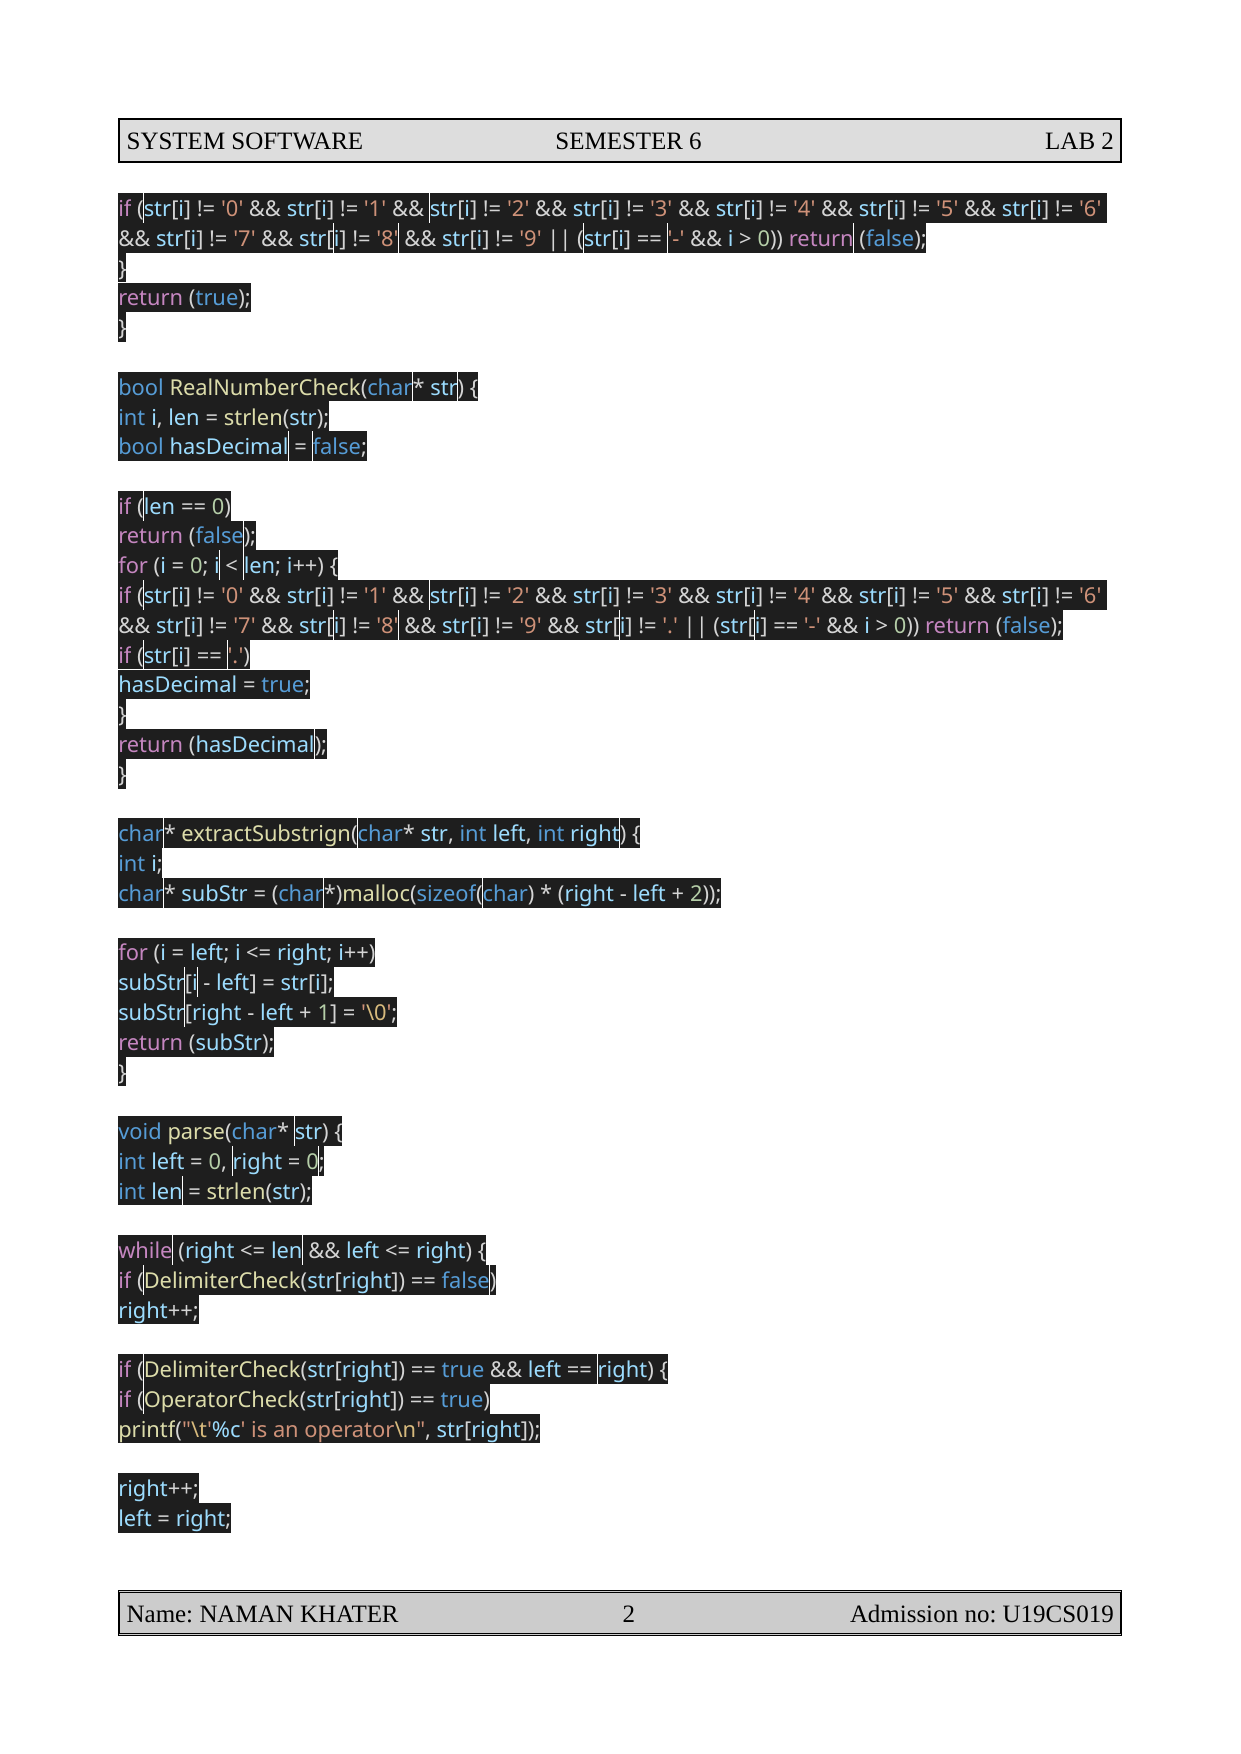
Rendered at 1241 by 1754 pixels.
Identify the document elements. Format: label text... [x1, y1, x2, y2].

text bool hasDecimal = false; [118, 431, 1122, 461]
text if (DelimiterCheck(str[right]) == false) [118, 1265, 1122, 1295]
text if (OperatorCheck(str[right]) == true) [118, 1384, 1122, 1414]
text return (hasDecimal); [118, 729, 1122, 759]
text if (str[i] != '0' && str[i] != '1' && str[i] != '2' && str[i] != '3' && str[i] != '4' && str[i] != '5' && str[i] != '6' && str[i] != '7' && str[i] != '8' && str[i] != '9' && str[i] != '.' || (str[i] == '-' && i > 0)) return (false); [118, 580, 1122, 640]
text subStr[i - left] = str[i]; [118, 967, 1122, 997]
text right++; [118, 1295, 1122, 1324]
text char* extractSubstrign(char* str, int left, int right) { [118, 818, 1122, 848]
text } [118, 699, 1122, 729]
text for (i = left; i <= right; i++) [118, 937, 1122, 967]
text } [118, 253, 1122, 282]
text } [118, 1057, 1122, 1086]
text return (false); [118, 521, 1122, 550]
text int left = 0, right = 0; [118, 1146, 1122, 1176]
text for (i = 0; i < len; i++) { [118, 550, 1122, 580]
text return (subStr); [118, 1027, 1122, 1057]
text } [118, 312, 1122, 342]
text subStr[right - left + 1] = '\0'; [118, 997, 1122, 1027]
text while (right <= len && left <= right) { [118, 1235, 1122, 1265]
text char* subStr = (char*)malloc(sizeof(char) * (right - left + 2)); [118, 878, 1122, 908]
text if (len == 0) [118, 491, 1122, 521]
text if (str[i] != '0' && str[i] != '1' && str[i] != '2' && str[i] != '3' && str[i] != '4' && str[i] != '5' && str[i] != '6' && str[i] != '7' && str[i] != '8' && str[i] != '9' || (str[i] == '-' && i > 0)) return (false); [118, 193, 1122, 253]
text hasDecimal = true; [118, 669, 1122, 699]
text left = right; [118, 1503, 1122, 1533]
text } [118, 759, 1122, 789]
text bool RealNumberCheck(char* str) { [118, 372, 1122, 401]
text if (DelimiterCheck(str[right]) == true && left == right) { [118, 1354, 1122, 1384]
text void parse(char* str) { [118, 1116, 1122, 1146]
text int len = strlen(str); [118, 1176, 1122, 1205]
text printf("\t'%c' is an operator\n", str[right]); [118, 1414, 1122, 1443]
text if (str[i] == '.') [118, 640, 1122, 669]
text right++; [118, 1473, 1122, 1503]
text return (true); [118, 282, 1122, 312]
text int i; [118, 848, 1122, 878]
text int i, len = strlen(str); [118, 401, 1122, 431]
